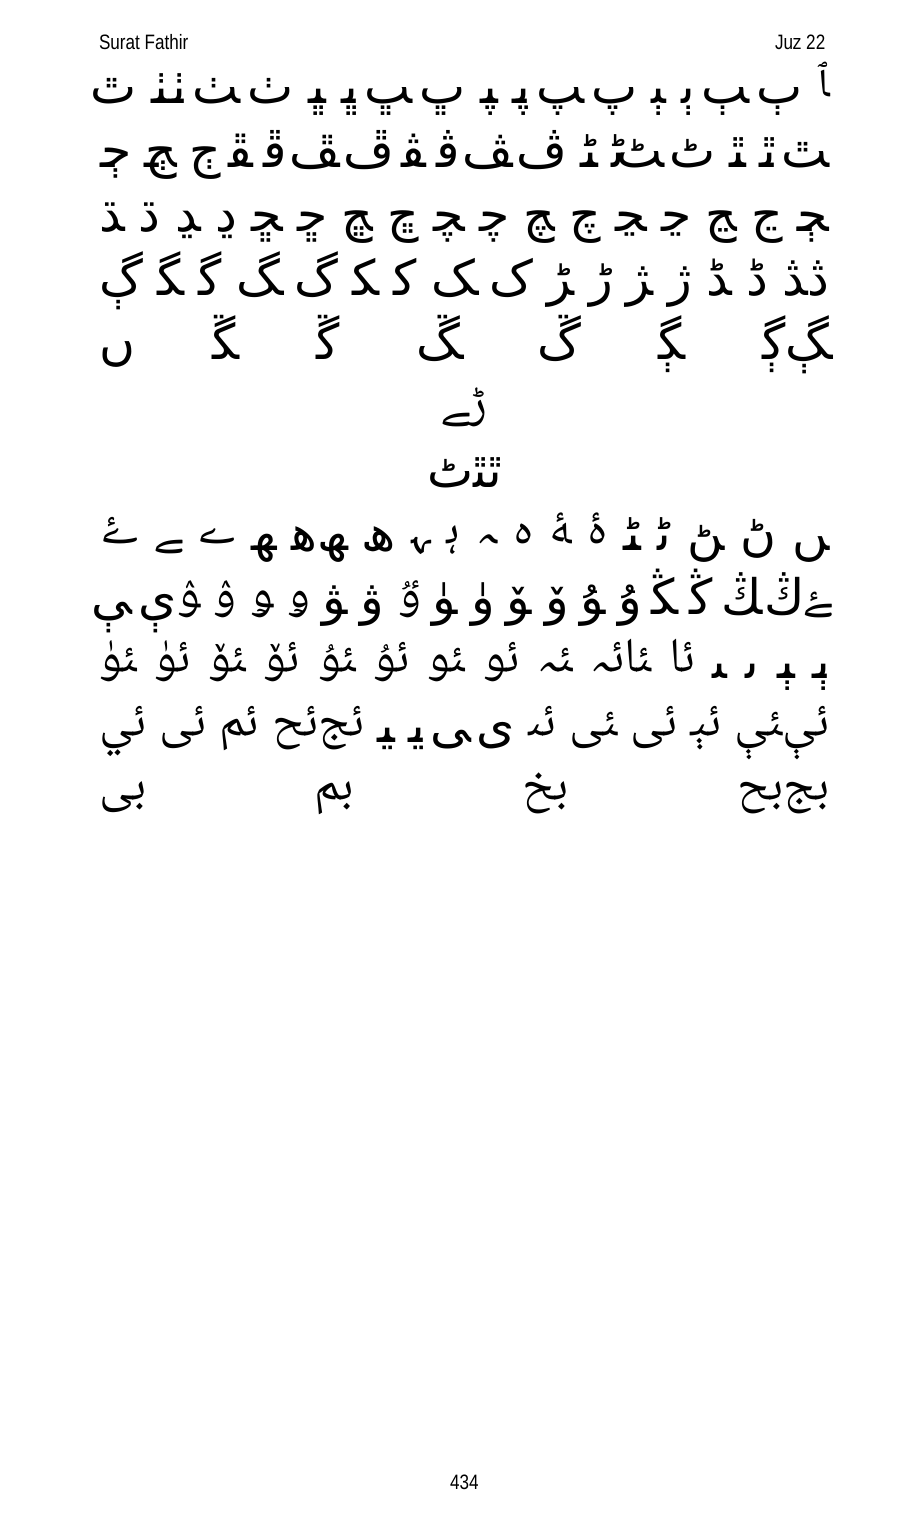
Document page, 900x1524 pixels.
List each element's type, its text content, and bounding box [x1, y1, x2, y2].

text ﮌﮯ [99, 379, 829, 443]
text ﭤﭥﭦ [99, 443, 829, 507]
text ﮟ ﮠ ﮡ ﮢ ﮣ ﮤ ﮥ ﮦ ﮧ ﮨ ﮩ ﮪ ﮫﮬ ﮭ ﮮ ﮯ ﮰ ﮱﯓ ﯔ ﯕ ﯖ ﯗ ﯘ ﯙ ﯚ ﯛ ﯜ ﯝ ﯞ ﯟ ﯠ ﯡ ﯢ ﯣﯤ ﯥ ﯦ ﯧ ﯨ ﯩ ﯪ ﯫﯬ ﯭ ﯮ ﯯ ﯰ ﯱ ﯲ ﯳ ﯴ ﯵ ﯶﯷ ﯸ ﯹ ﯺ ﯻ ﯼ ﯽ ﯾ ﯿ ﰀﰁ ﰂ ﰃ ﰄ ﰅﰆ ﰇ ﰈ ﰉ [99, 507, 829, 826]
text ﭑ ﭒ ﭓ ﭔ ﭕ ﭖ ﭗ ﭘ ﭙ ﭚ ﭛ ﭜ ﭝ ﭞ ﭟ ﭠﭡ ﭢ ﭣ ﭤ ﭥ ﭦ ﭧﭨ ﭩ ﭪ ﭫ ﭬ ﭭ ﭮ ﭯ ﭰ ﭱ ﭲ ﭳ ﭴ ﭵ ﭶ ﭷ ﭸ ﭹ ﭺ ﭻ ﭼ ﭽ ﭾ ﭿ ﮀ ﮁ ﮂ ﮃ ﮄ ﮅ ﮆﮇ ﮈ ﮉ ﮊ ﮋ ﮌ ﮍ ﮎ ﮏ ﮐ ﮑ ﮒ ﮓ ﮔ ﮕ ﮖ ﮗﮘ ﮙ ﮚ ﮛ ﮜ ﮝ ﮞ [99, 60, 829, 379]
